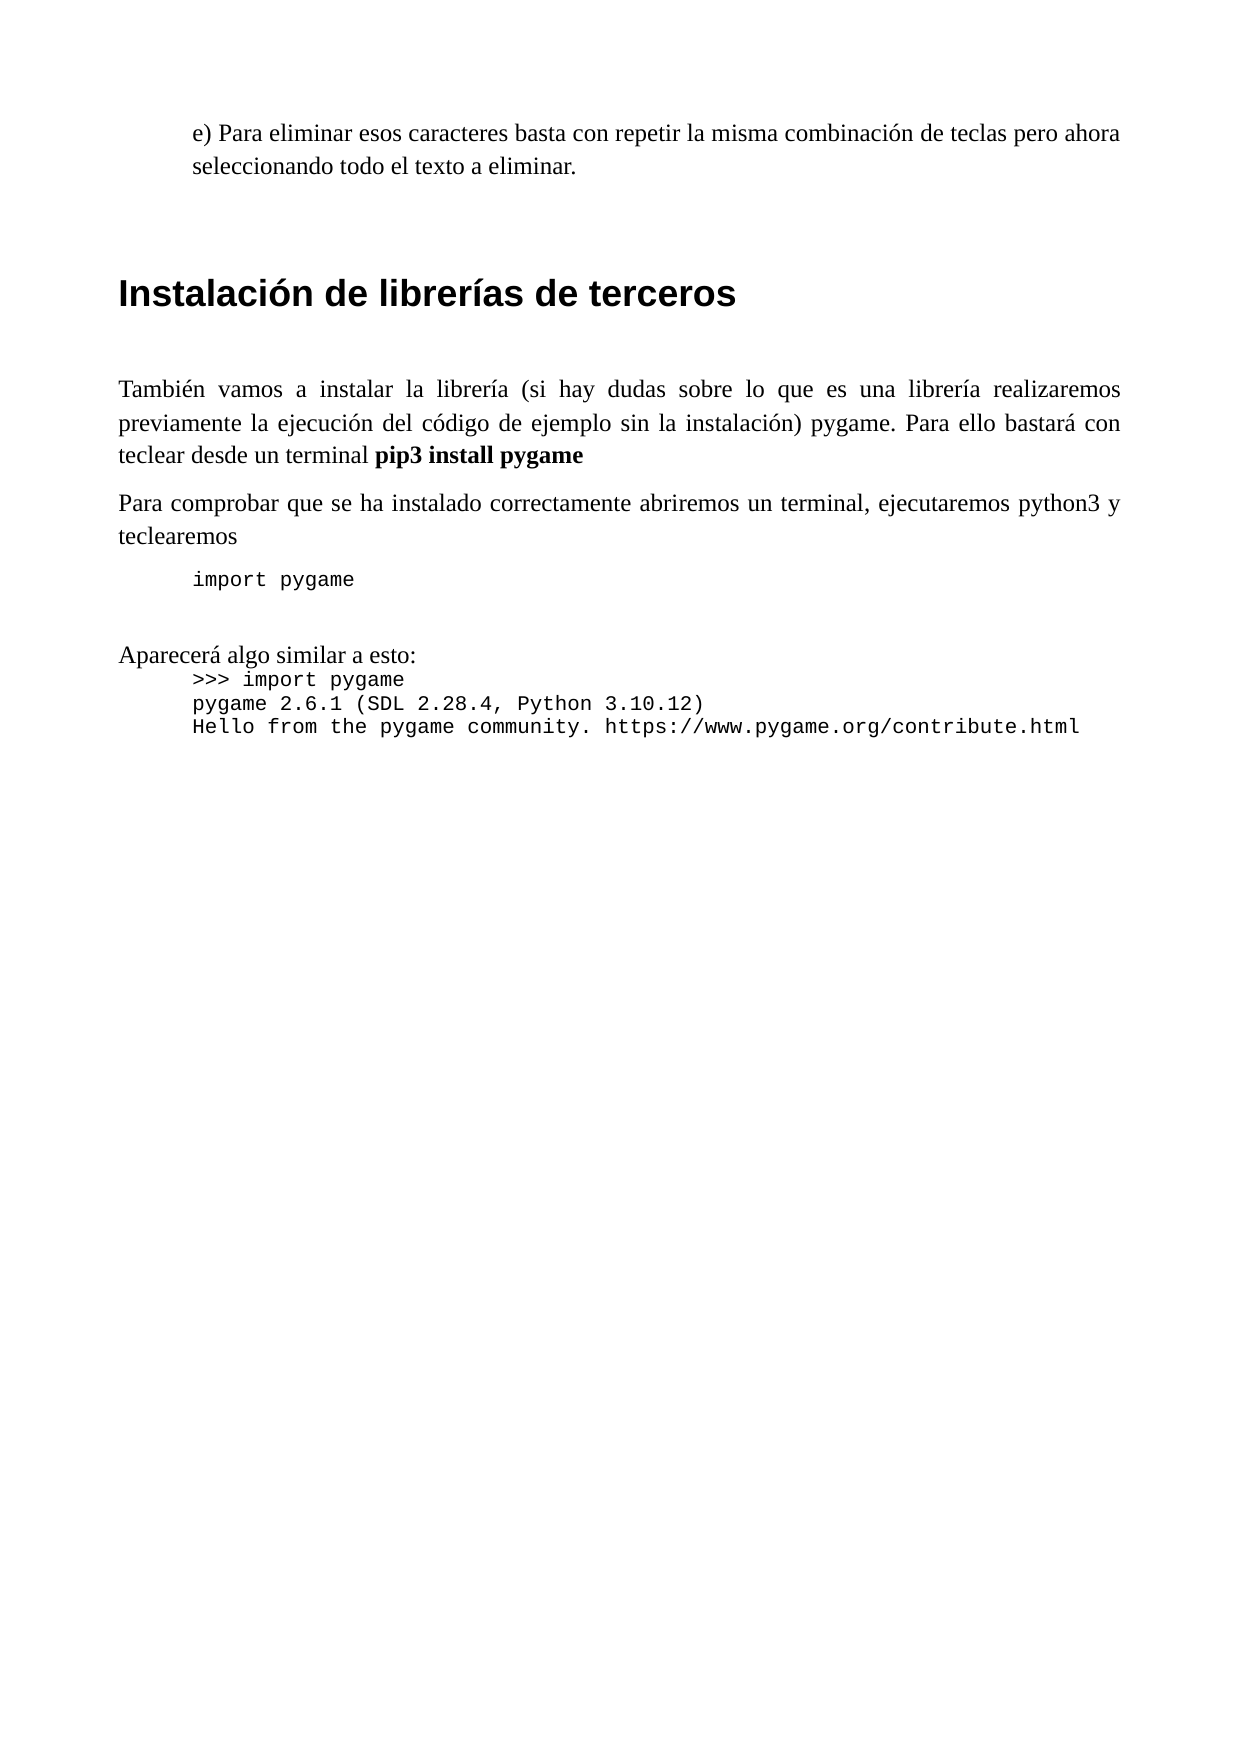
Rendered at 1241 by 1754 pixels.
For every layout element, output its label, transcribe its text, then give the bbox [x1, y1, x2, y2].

text pygame 2.6.1 (SDL 2.28.4, Python 3.10.12) [192, 692, 1122, 716]
text e) Para eliminar esos caracteres basta con repetir la misma combinación de teclas pero ahora seleccionando todo el texto a eliminar. [192, 118, 1122, 180]
text import pygame [192, 569, 1122, 592]
text Hello from the pygame community. https://www.pygame.org/contribute.html [192, 716, 1122, 740]
text Aparecerá algo similar a esto: [118, 640, 1122, 669]
text >>> import pygame [192, 669, 1122, 692]
text Para comprobar que se ha instalado correctamente abriremos un terminal, ejecutaremos python3 y teclearemos [118, 488, 1122, 550]
text También vamos a instalar la librería (si hay dudas sobre lo que es una librería realizaremos previamente la ejecución del código de ejemplo sin la instalación) pygame. Para ello bastará con teclear desde un terminal pip3 install pygame [118, 374, 1122, 469]
subtitle Instalación de librerías de terceros [118, 271, 1122, 314]
